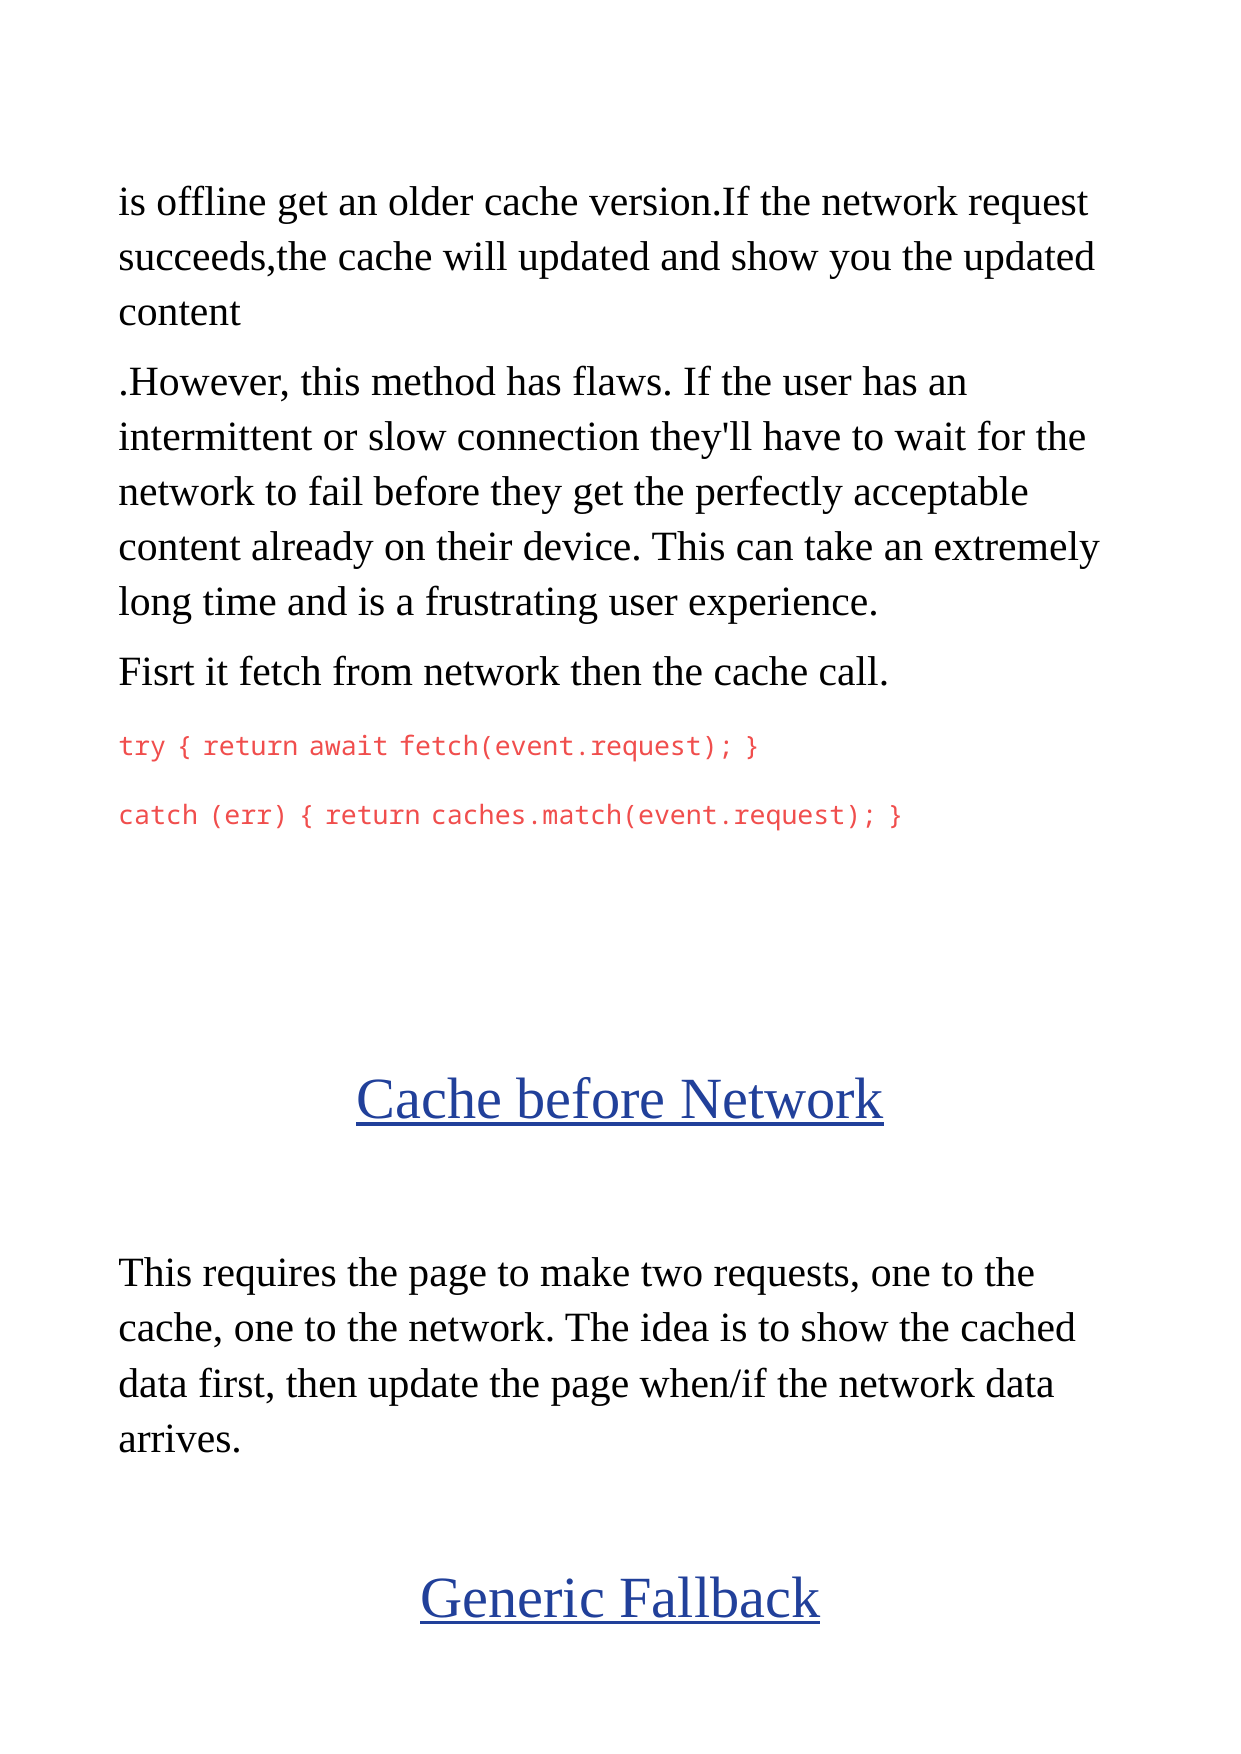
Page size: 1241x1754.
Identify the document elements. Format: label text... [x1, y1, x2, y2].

text Generic Fallback [118, 1563, 1122, 1631]
text is offline get an older cache version.If the network request succeeds,the cache will updated and show you the updated content [118, 176, 1122, 334]
text Fisrt it fetch from network then the cache call. [118, 646, 1122, 694]
text Cache before Network [118, 1064, 1122, 1132]
text .However, this method has flaws. If the user has an intermittent or slow connection they'll have to wait for the network to fail before they get the perfectly acceptable content already on their device. This can take an extremely long time and is a frustrating user experience. [118, 356, 1122, 624]
text try { return await fetch(event.request); } [118, 716, 1122, 764]
text This requires the page to make two requests, one to the cache, one to the network. The idea is to show the cached data first, then update the page when/if the network data arrives. [118, 1248, 1122, 1461]
text catch (err) { return caches.match(event.request); } [118, 786, 1122, 834]
